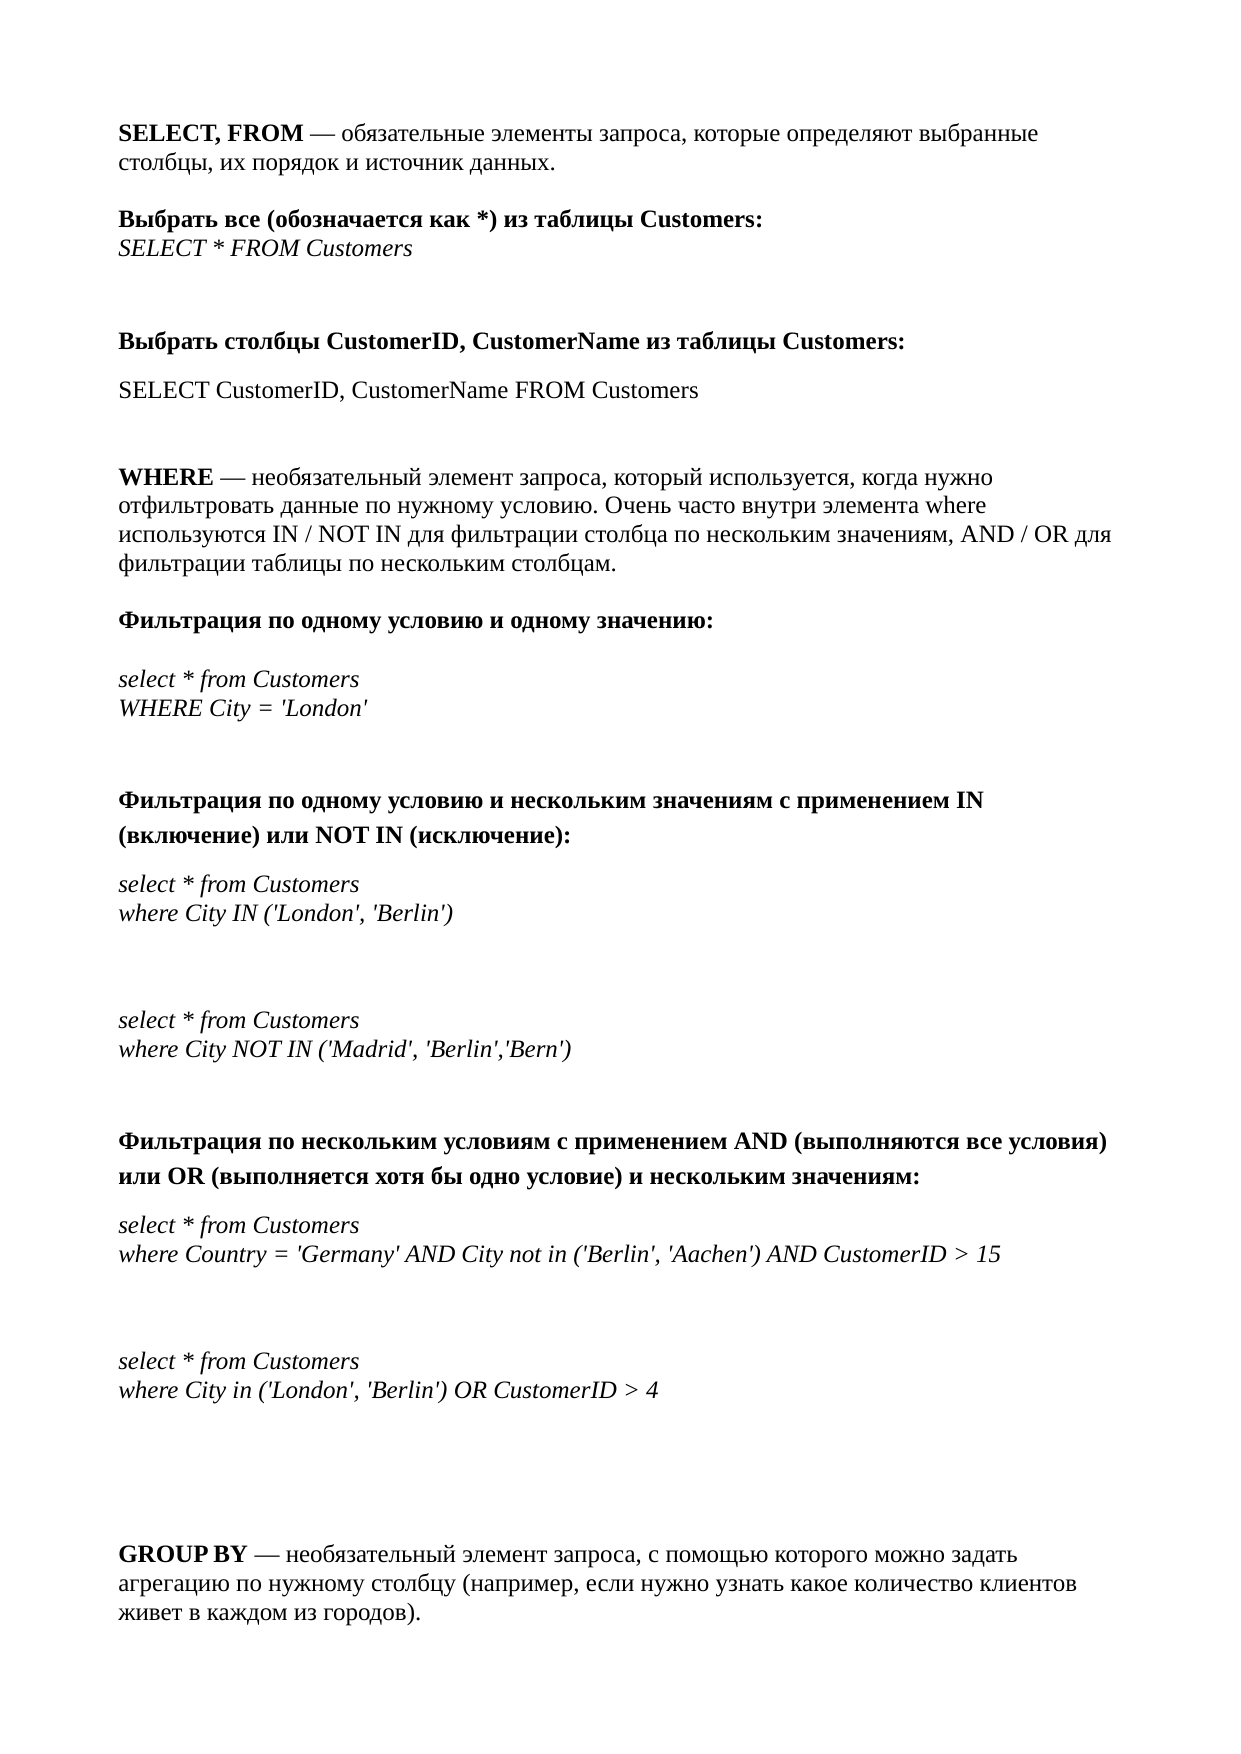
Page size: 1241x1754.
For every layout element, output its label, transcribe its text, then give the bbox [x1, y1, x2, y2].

text WHERE City = 'London' [118, 693, 1122, 721]
text Фильтрация по одному условию и нескольким значениям с применением IN (включение) или NOT IN (исключение): [118, 751, 1122, 848]
text Выбрать столбцы CustomerID, CustomerName из таблицы Customers: [118, 291, 1122, 354]
text select * from Customers [118, 1346, 1122, 1375]
text where City in ('London', 'Berlin') OR CustomerID > 4 [118, 1375, 1122, 1403]
subtitle SELECT, FROM — обязательные элементы запроса, которые определяют выбранные столбцы, их порядок и источник данных. Выбрать все (обозначается как *) из таблицы Customers: [118, 118, 1122, 233]
text where Country = 'Germany' AND City not in ('Berlin', 'Aachen') AND CustomerID > 15 [118, 1239, 1122, 1267]
text GROUP BY — необязательный элемент запроса, с помощью которого можно задать агрегацию по нужному столбцу (например, если нужно узнать какое количество клиентов живет в каждом из городов). [118, 1539, 1122, 1625]
text select * from Customers [118, 1005, 1122, 1034]
text select * from Customers [118, 1210, 1122, 1239]
text Фильтрация по нескольким условиям с применением AND (выполняются все условия) или OR (выполняется хотя бы одно условие) и нескольким значениям: [118, 1092, 1122, 1189]
text where City IN ('London', 'Berlin') [118, 898, 1122, 926]
text SELECT CustomerID, CustomerName FROM Customers [118, 375, 1122, 404]
text SELECT * FROM Customers [118, 233, 1122, 262]
text where City NOT IN ('Madrid', 'Berlin','Bern') [118, 1034, 1122, 1062]
text select * from Customers [118, 664, 1122, 693]
text select * from Customers [118, 869, 1122, 898]
subtitle WHERE — необязательный элемент запроса, который используется, когда нужно отфильтровать данные по нужному условию. Очень часто внутри элемента where используются IN / NOT IN для фильтрации столбца по нескольким значениям, AND / OR для фильтрации таблицы по нескольким столбцам. Фильтрация по одному условию и одному значению: [118, 433, 1122, 634]
